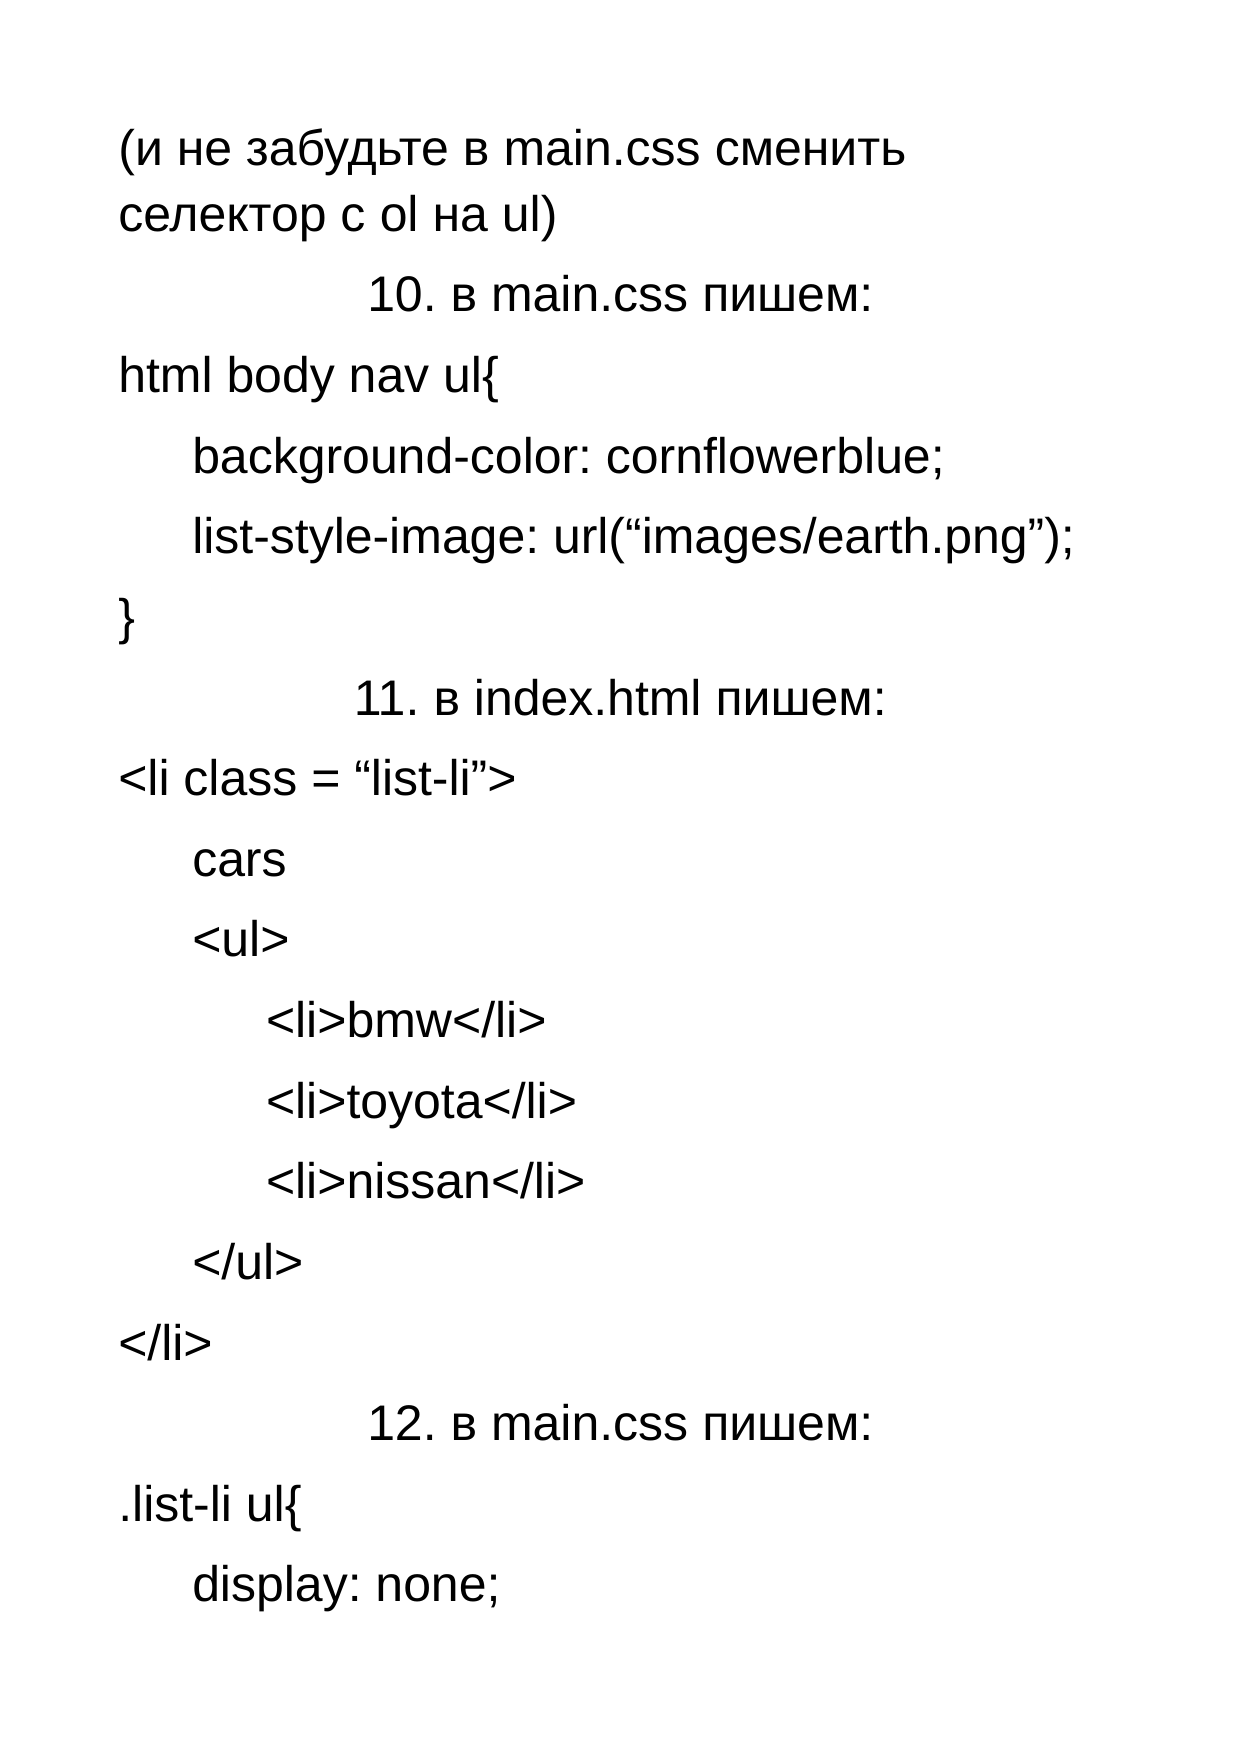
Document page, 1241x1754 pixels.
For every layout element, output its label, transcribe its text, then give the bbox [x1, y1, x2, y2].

list <li class = “list-li”> [118, 748, 1122, 806]
list 12. в main.css пишем: [118, 1393, 1122, 1451]
list 11. в index.html пишем: [118, 668, 1122, 725]
list <li>nissan</li> [118, 1152, 1122, 1209]
list html body nav ul{ [118, 345, 1122, 403]
list 10. в main.css пишем: [118, 265, 1122, 322]
list .list-li ul{ [118, 1474, 1122, 1532]
list (и не забудьте в main.css сменить селектор с ol на ul) [118, 118, 1122, 242]
list display: none; [118, 1555, 1122, 1612]
list } [118, 587, 1122, 645]
list <li>toyota</li> [118, 1071, 1122, 1128]
list <li>bmw</li> [118, 990, 1122, 1048]
list <ul> [118, 910, 1122, 967]
list list-style-image: url(“images/earth.png”); [118, 507, 1122, 564]
list cars [118, 829, 1122, 887]
list </ul> [118, 1232, 1122, 1290]
list </li> [118, 1313, 1122, 1370]
list background-color: cornflowerblue; [118, 426, 1122, 483]
